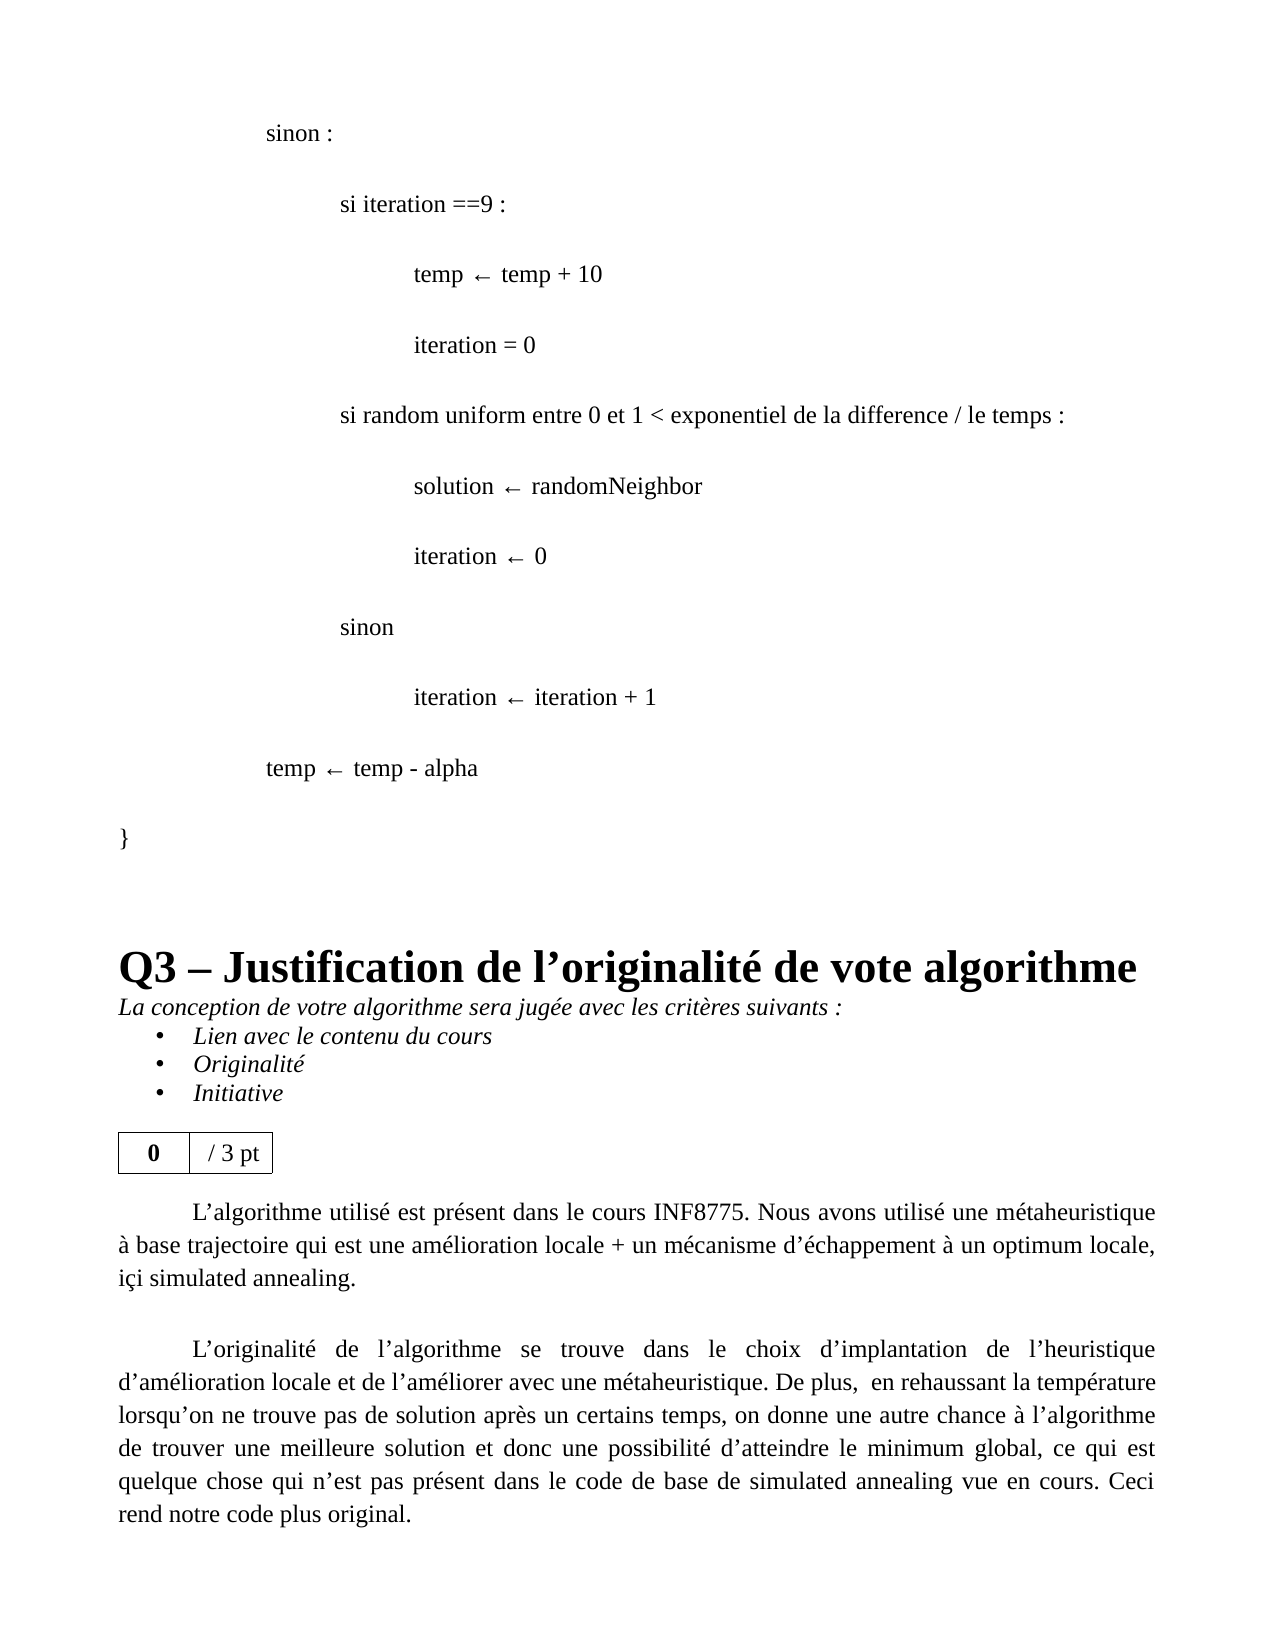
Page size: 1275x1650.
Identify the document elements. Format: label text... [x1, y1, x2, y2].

text iteration = 0 [118, 330, 1157, 358]
text temp ← temp + 10 [118, 259, 1157, 288]
text La conception de votre algorithme sera jugée avec les critères suivants : [118, 992, 1157, 1021]
text si iteration ==9 : [118, 189, 1157, 217]
text sinon : [118, 118, 1157, 147]
text temp ← temp - alpha [118, 753, 1157, 782]
text sinon [118, 612, 1157, 641]
list Initiative [156, 1078, 1157, 1107]
list Originalité [156, 1049, 1157, 1078]
text iteration ← iteration + 1 [118, 682, 1157, 711]
subtitle Q3 – Justification de l’originalité de vote algorithme [118, 939, 1157, 992]
text iteration ← 0 [118, 541, 1157, 570]
text } [118, 823, 1157, 852]
text solution ← randomNeighbor [118, 471, 1157, 499]
text L’originalité de l’algorithme se trouve dans le choix d’implantation de l’heuristique d’amélioration locale et de l’améliorer avec une métaheuristique. De plus, en rehaussant la température lorsqu’on ne trouve pas de solution après un certains temps, on donne une autre chance à l’algorithme de trouver une meilleure solution et donc une possibilité d’atteindre le minimum global, ce qui est quelque chose qui n’est pas présent dans le code de base de simulated annealing vue en cours. Ceci rend notre code plus original. [118, 1334, 1157, 1528]
table_header / 3 pt [190, 1133, 272, 1172]
list Lien avec le contenu du cours [156, 1021, 1157, 1049]
text L’algorithme utilisé est présent dans le cours INF8775. Nous avons utilisé une métaheuristique à base trajectoire qui est une amélioration locale + un mécanisme d’échappement à un optimum locale, içi simulated annealing. [118, 1197, 1157, 1292]
text si random uniform entre 0 et 1 < exponentiel de la difference / le temps : [118, 400, 1157, 429]
table_header 0 [119, 1133, 189, 1172]
